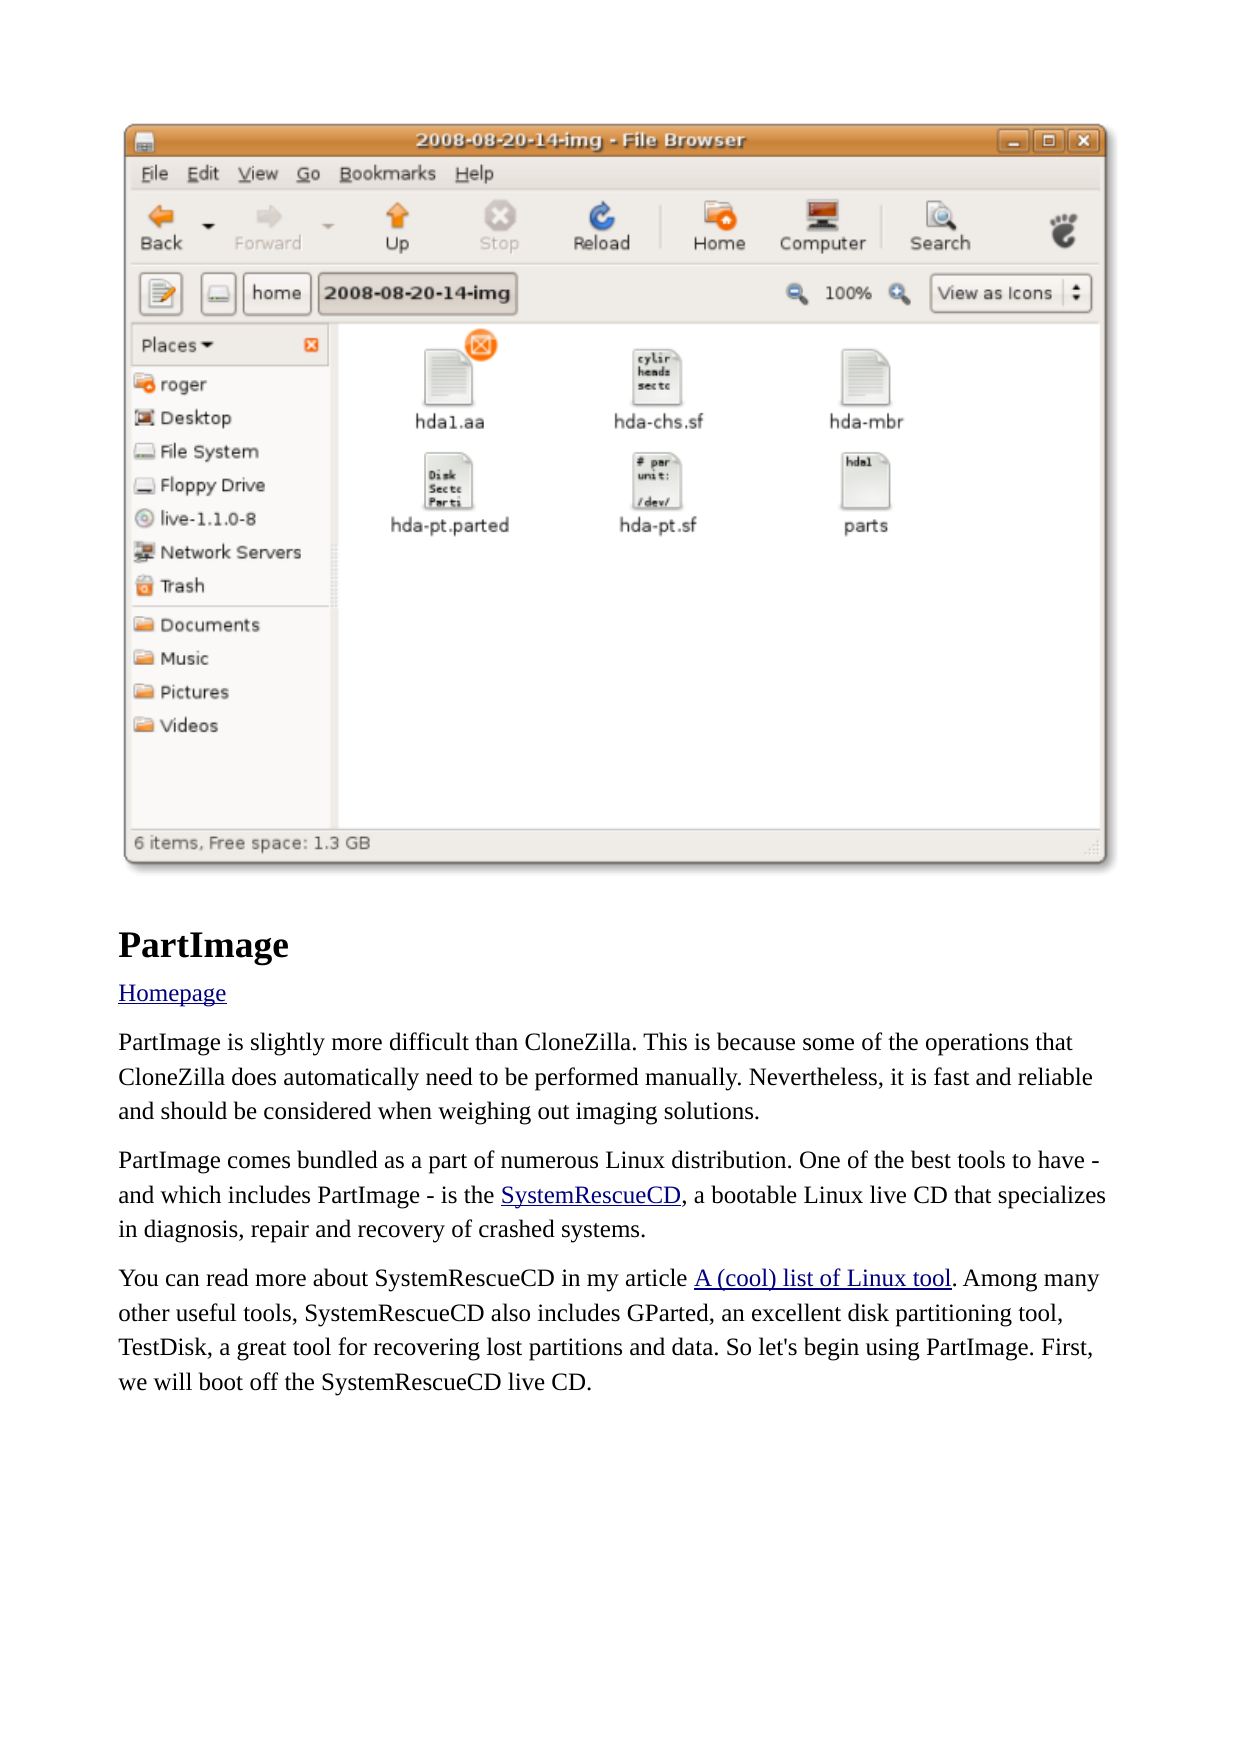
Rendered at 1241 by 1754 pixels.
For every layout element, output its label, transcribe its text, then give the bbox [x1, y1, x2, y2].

text PartImage comes bundled as a part of numerous Linux distribution. One of the best tools to have - and which includes PartImage - is the SystemRescueCD, a bootable Linux live CD that specializes in diagnosis, repair and recovery of crashed systems. [118, 1145, 1122, 1243]
text PartImage is slightly more difficult than CloneZilla. This is because some of the operations that CloneZilla does automatically need to be performed manually. Nevertheless, it is fast and reliable and should be considered when weighing out imaging solutions. [118, 1027, 1122, 1125]
text You can read more about SystemRescueCD in my article A (cool) list of Linux tool. Among many other useful tools, SystemRescueCD also includes GParted, an excellent disk partitioning tool, TestDisk, a great tool for recovering lost partitions and data. So let's begin using PartImage. First, we will boot off the SystemRescueCD live CD. [118, 1263, 1122, 1395]
picture [118, 118, 1119, 876]
text Homepage [118, 978, 1122, 1007]
subtitle PartImage [118, 922, 1122, 966]
